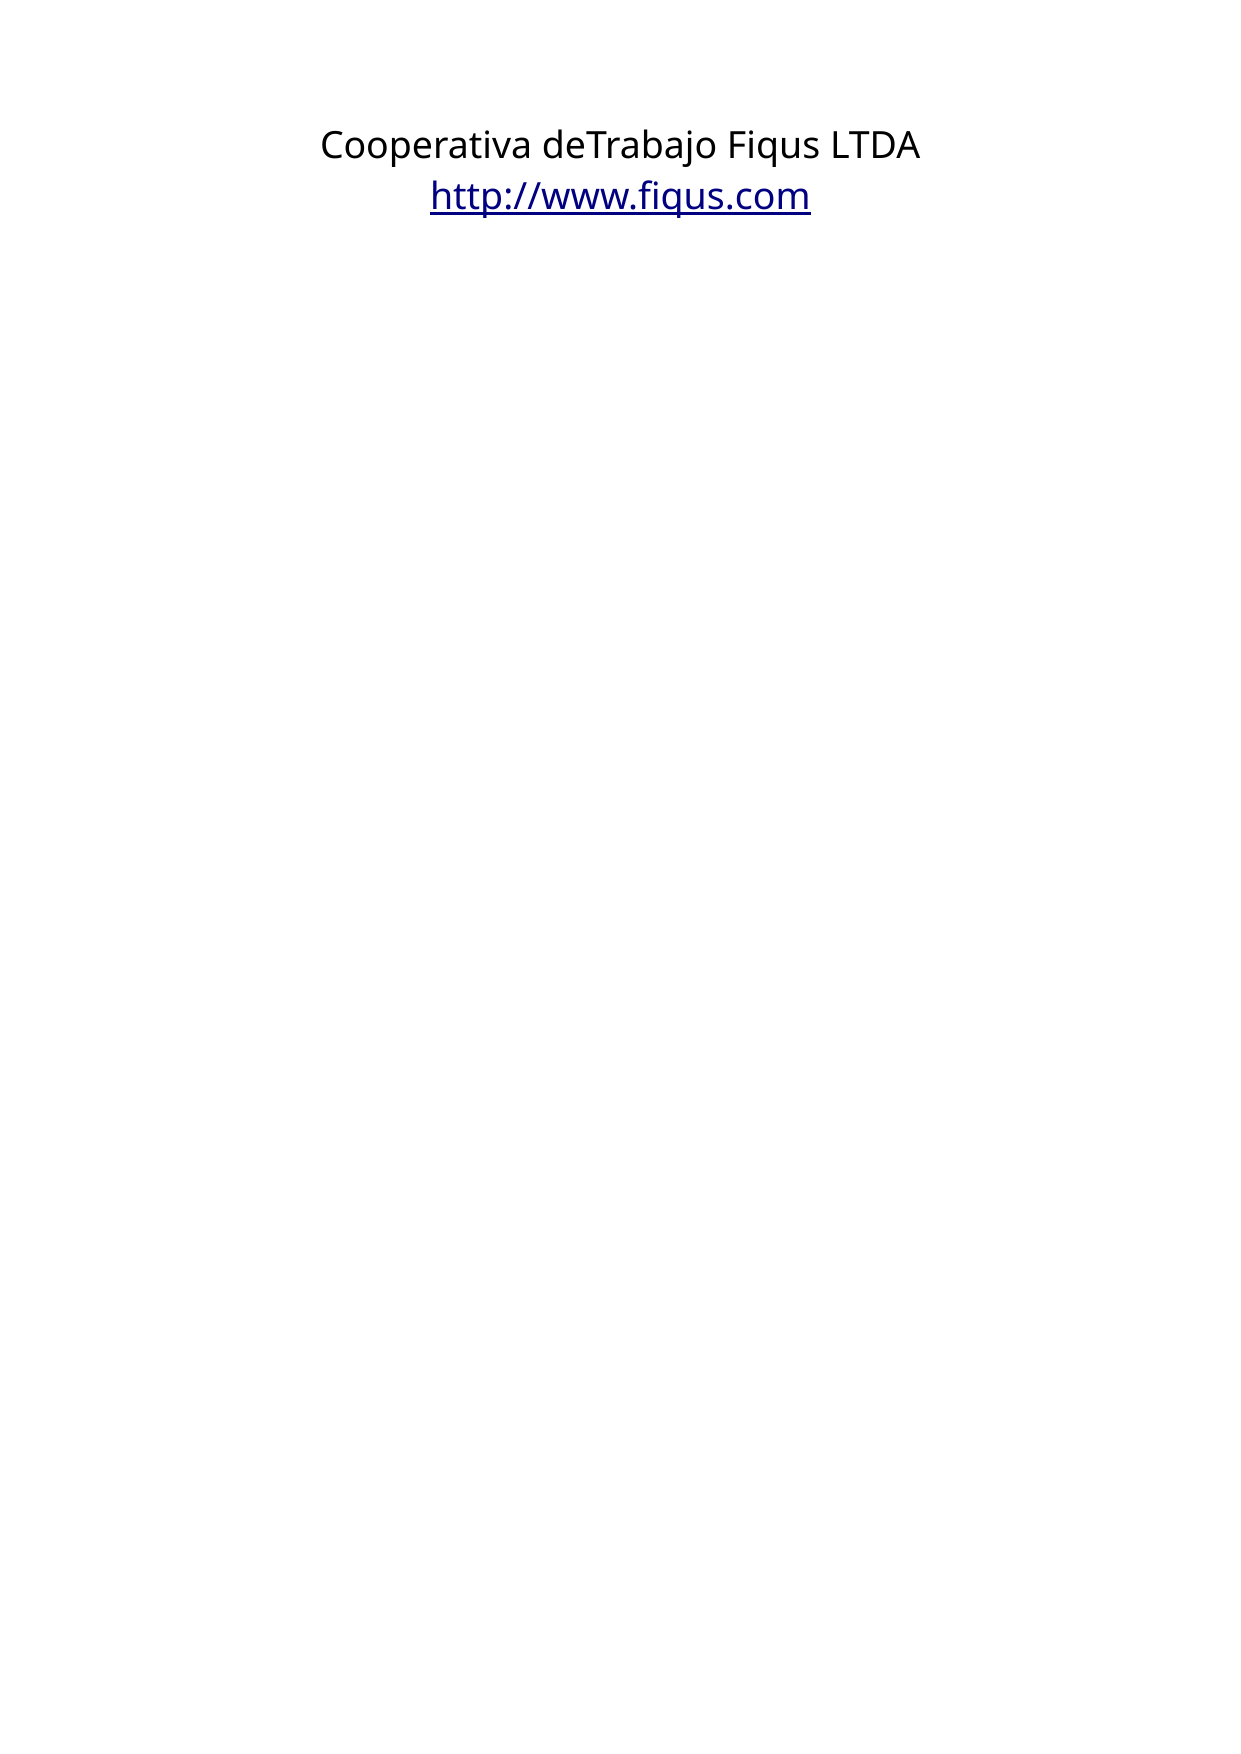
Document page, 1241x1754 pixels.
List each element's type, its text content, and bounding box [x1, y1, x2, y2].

text http://www.fiqus.com [118, 169, 1122, 220]
text Cooperativa deTrabajo Fiqus LTDA [118, 118, 1122, 169]
